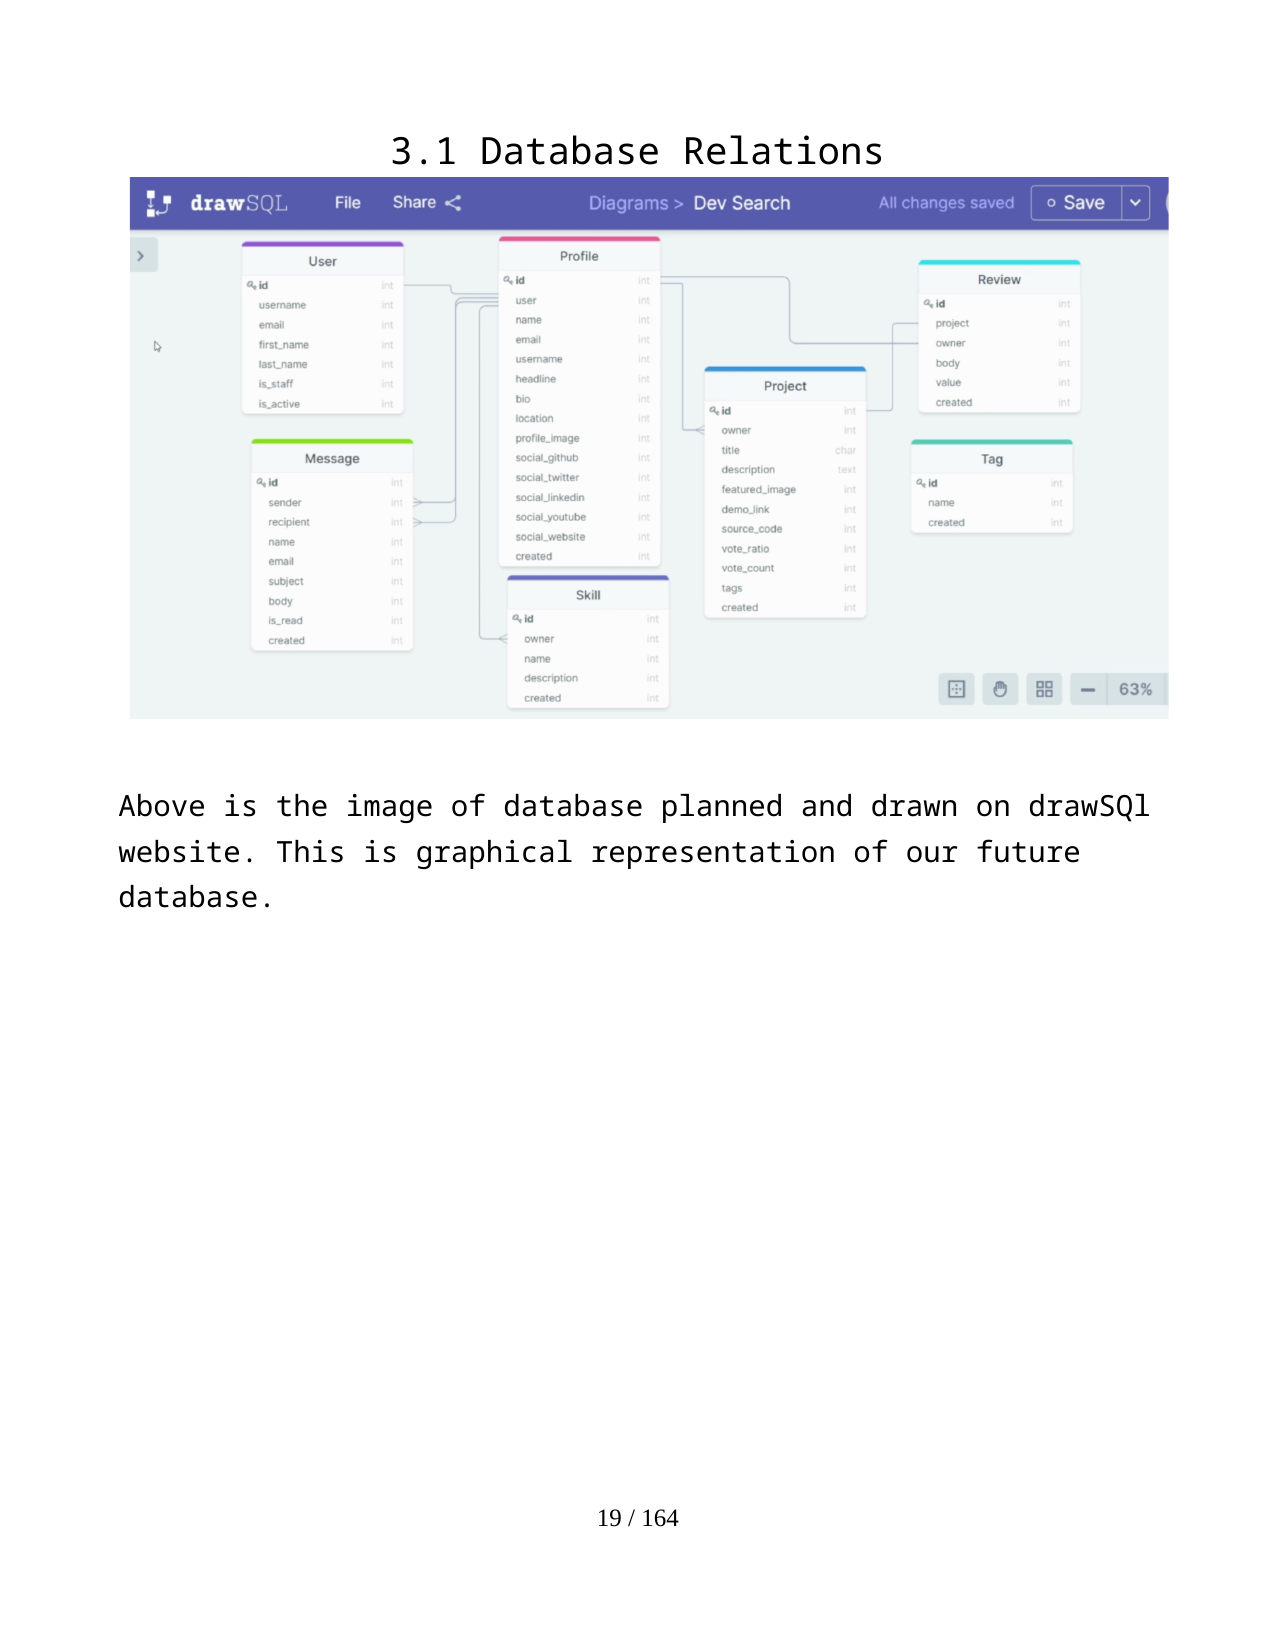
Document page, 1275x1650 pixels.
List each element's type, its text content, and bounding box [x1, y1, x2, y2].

picture [129, 177, 1169, 719]
text Above is the image of database planned and drawn on drawSQl website. This is graphical representation of our future database. [118, 785, 1157, 916]
subtitle 3.1 Database Relations [118, 124, 1157, 175]
